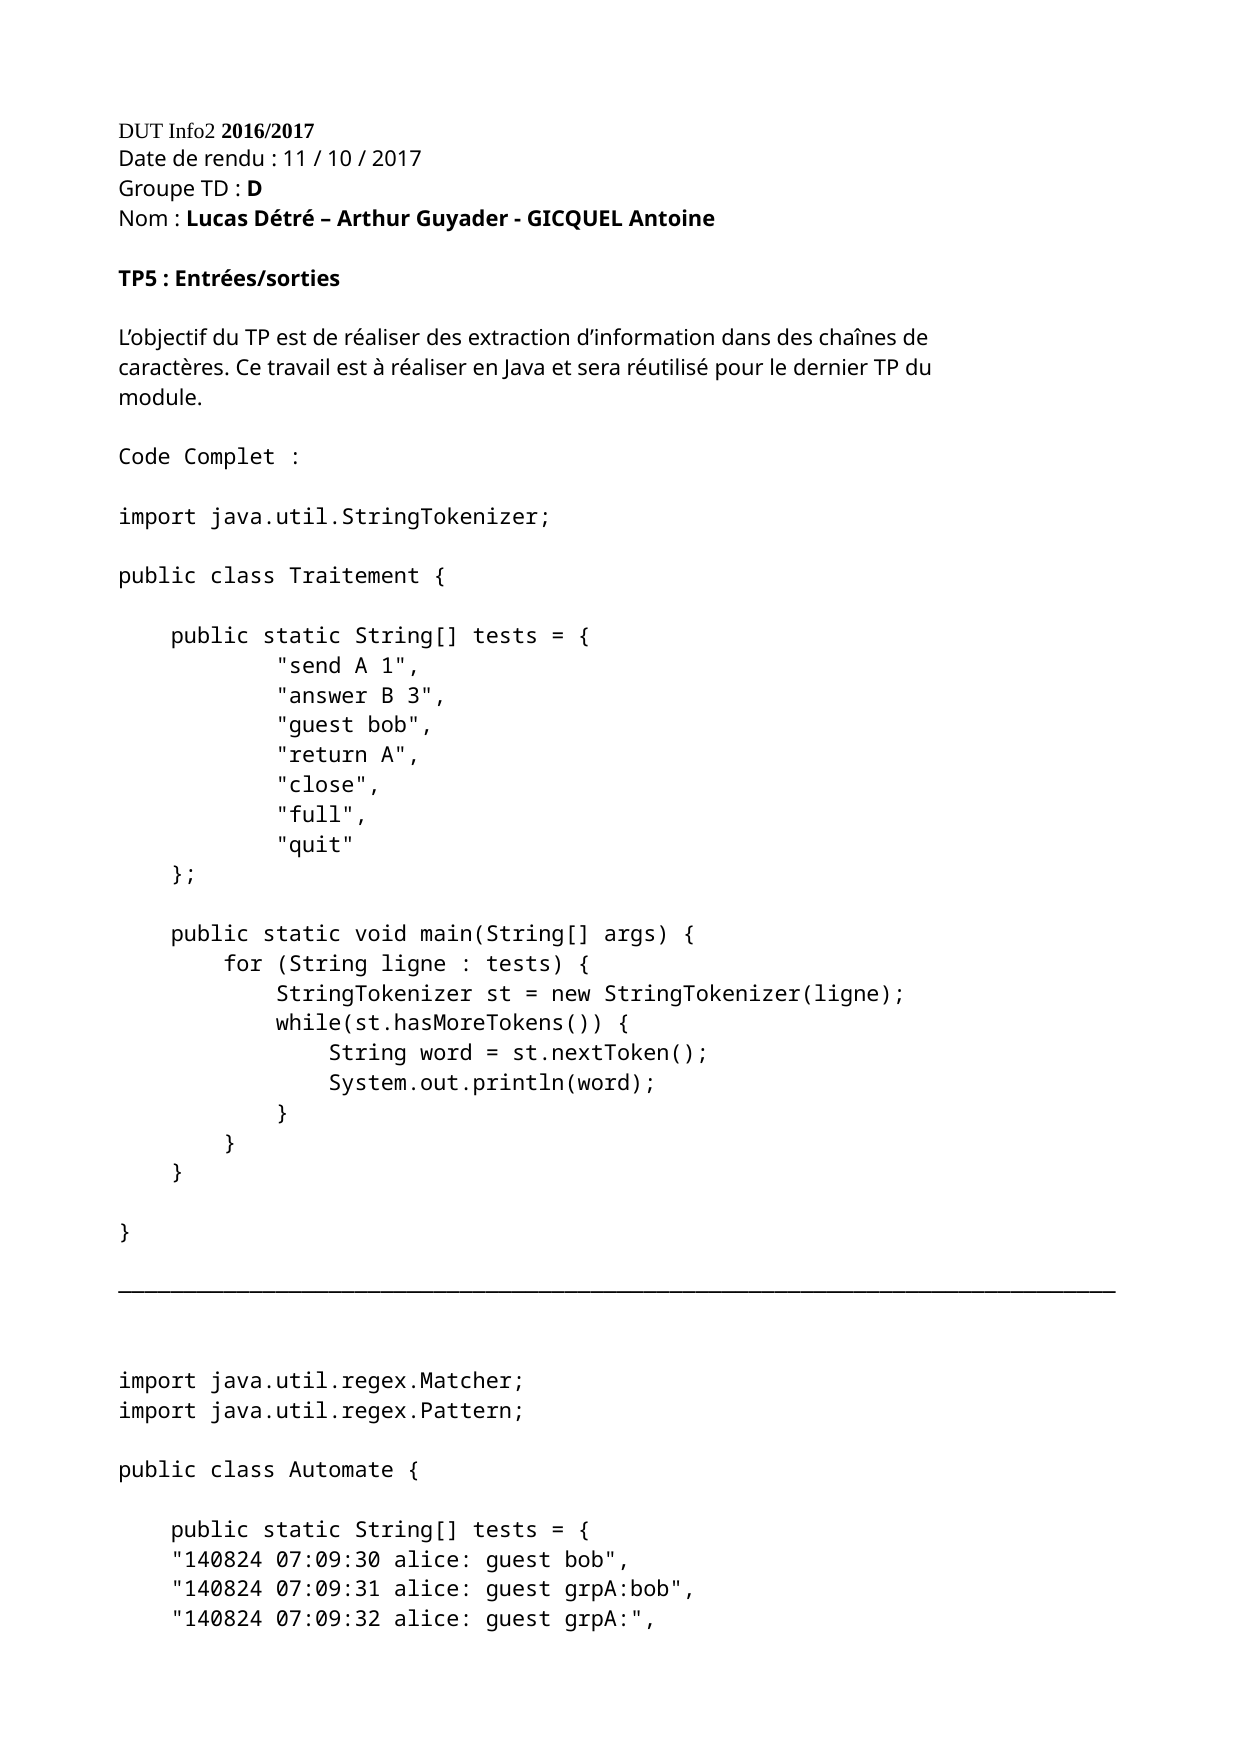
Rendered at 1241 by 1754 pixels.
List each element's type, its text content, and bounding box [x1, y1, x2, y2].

text Groupe TD : D [118, 173, 1122, 203]
text TP5 : Entrées/sorties [118, 262, 1122, 292]
text import java.util.regex.Matcher; import java.util.regex.Pattern; public class Automate { public static String[] tests = { "140824 07:09:30 alice: guest bob", "140824 07:09:31 alice: guest grpA:bob", "140824 07:09:32 alice: guest grpA:", [118, 1365, 1122, 1633]
text L’objectif du TP est de réaliser des extraction d’information dans des chaînes de [118, 322, 1122, 352]
text DUT Info2 2016/2017 [118, 118, 1122, 143]
text Date de rendu : 11 / 10 / 2017 [118, 143, 1122, 173]
text module. [118, 382, 1122, 411]
text ———————————————————————————————————————————————————————————————————————————— [118, 1275, 1122, 1305]
text Nom : Lucas Détré – Arthur Guyader - GICQUEL Antoine [118, 203, 1122, 233]
text caractères. Ce travail est à réaliser en Java et sera réutilisé pour le dernier TP du [118, 352, 1122, 382]
text import java.util.StringTokenizer; public class Traitement { public static String[] tests = { "send A 1", "answer B 3", "guest bob", "return A", "close", "full", "quit" }; public static void main(String[] args) { for (String ligne : tests) { StringTokenizer st = new StringTokenizer(ligne); while(st.hasMoreTokens()) { String word = st.nextToken(); System.out.println(word); } } } } [118, 501, 1122, 1246]
text Code Complet : [118, 441, 1122, 471]
